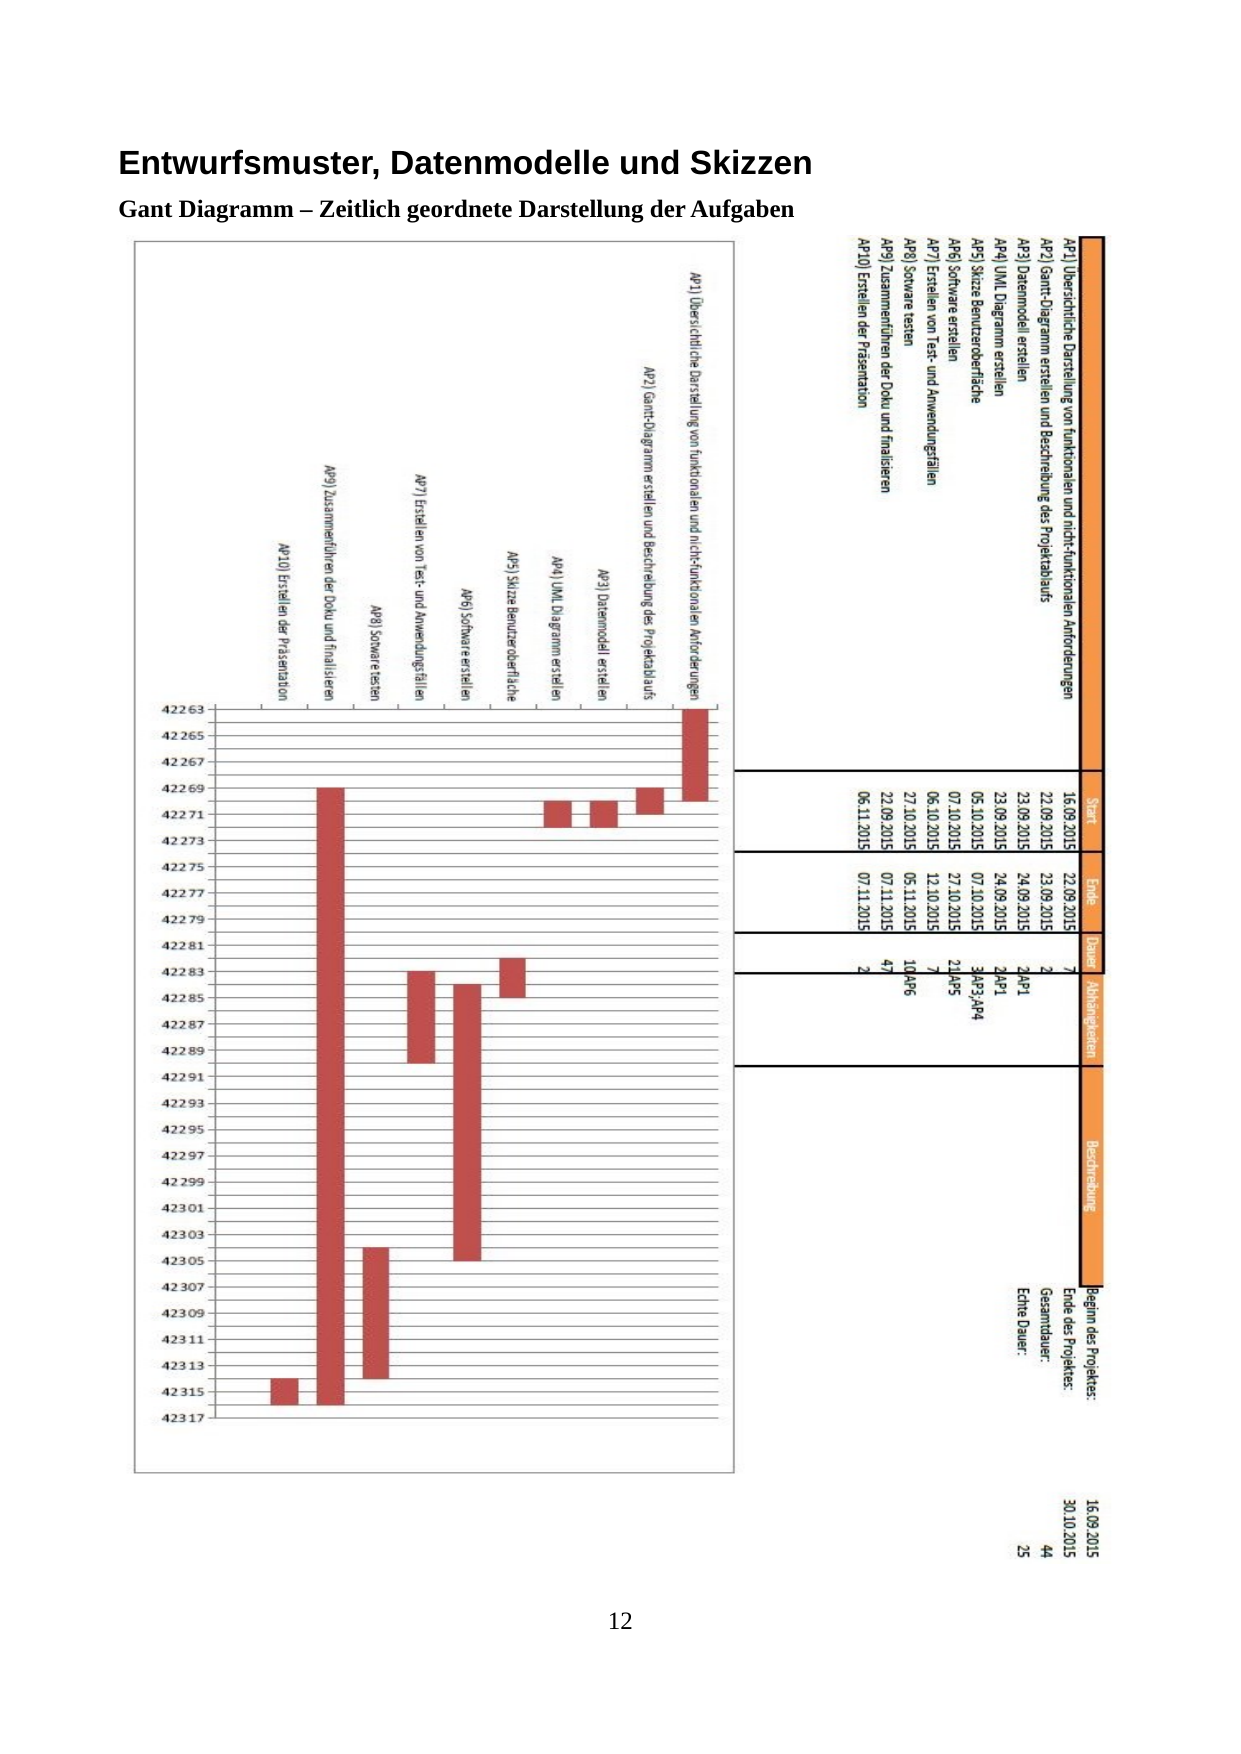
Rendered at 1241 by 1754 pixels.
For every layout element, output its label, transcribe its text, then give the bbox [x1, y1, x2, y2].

text Gant Diagramm – Zeitlich geordnete Darstellung der Aufgaben [118, 194, 1122, 223]
subtitle Entwurfsmuster, Datenmodelle und Skizzen [118, 143, 1122, 182]
picture [126, 235, 1112, 1564]
